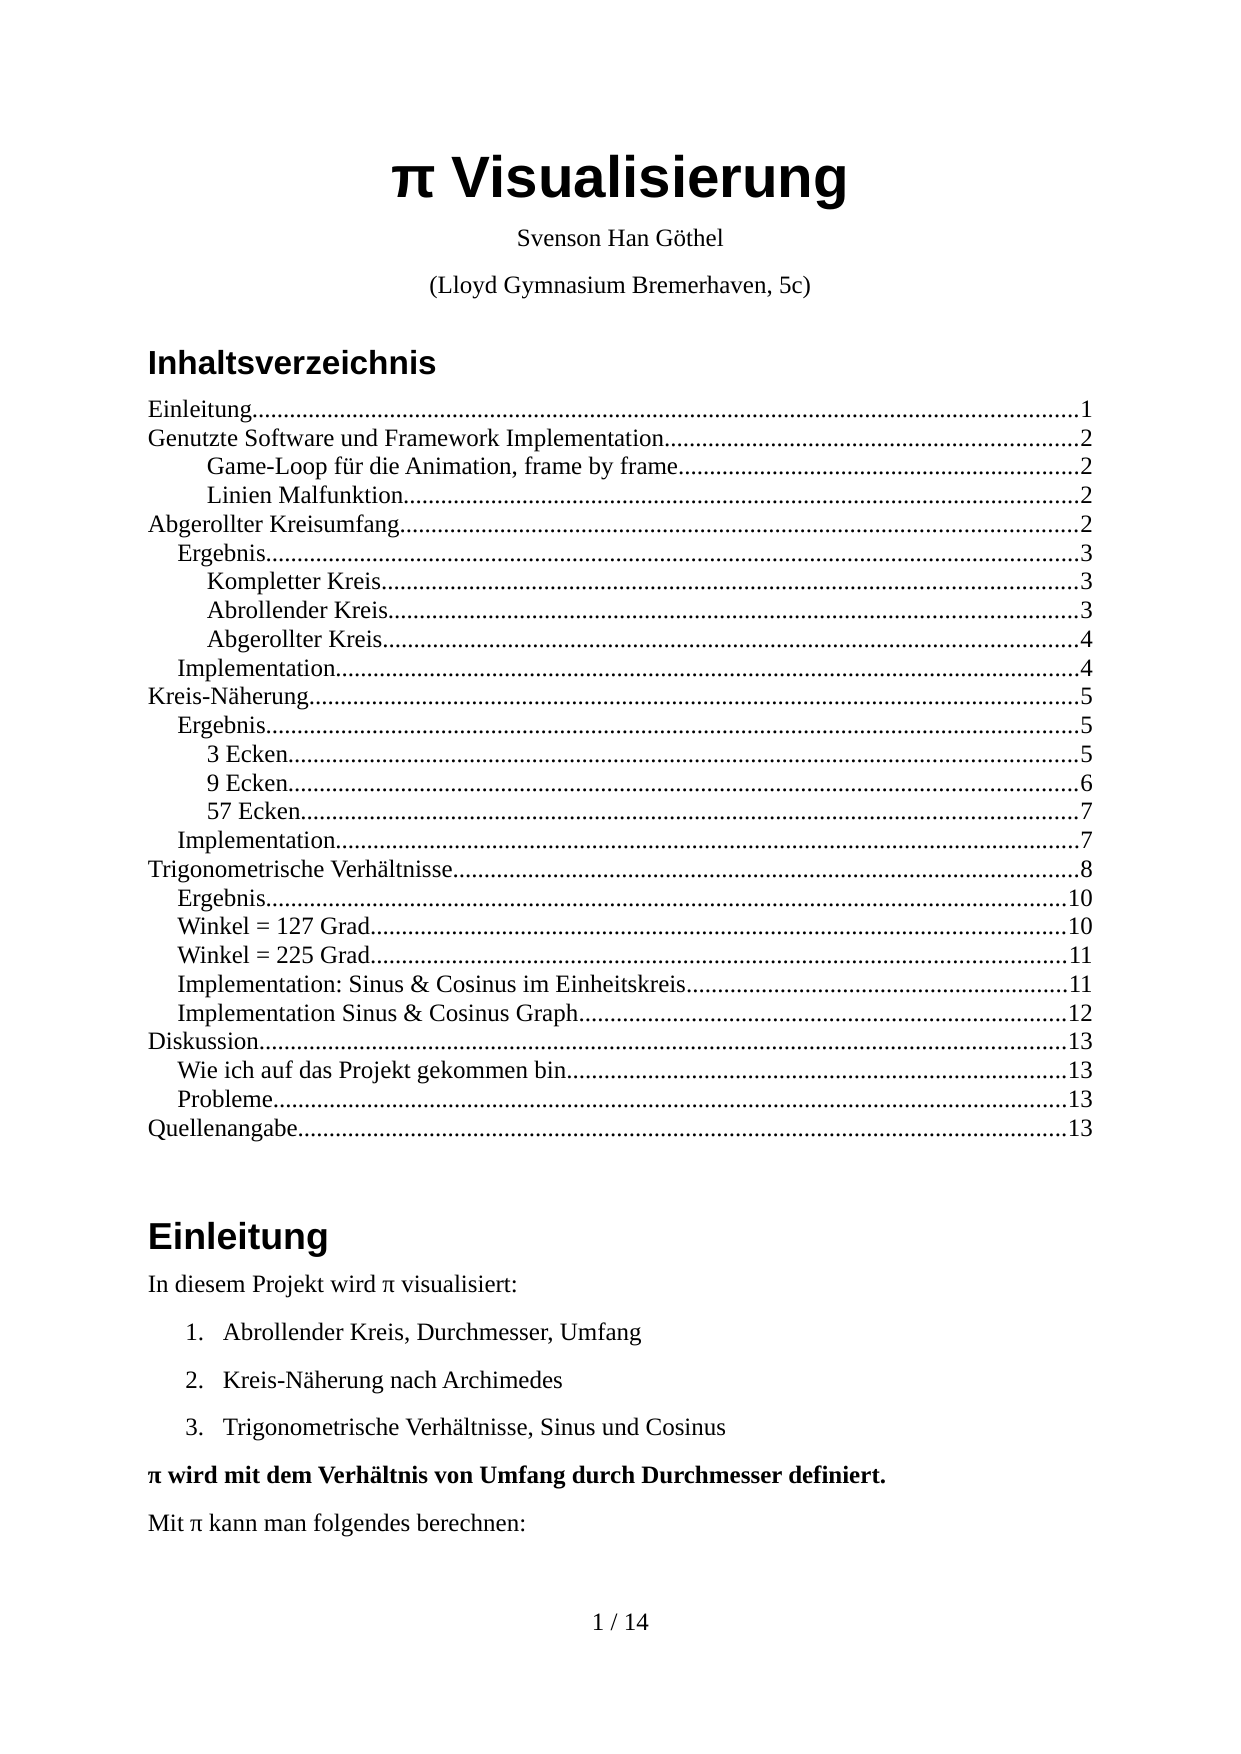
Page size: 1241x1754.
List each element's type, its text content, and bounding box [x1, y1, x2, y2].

text Abgerollter Kreisumfang 2 [148, 509, 1093, 538]
text Probleme 13 [177, 1084, 1093, 1113]
text Implementation: Sinus & Cosinus im Einheitskreis 11 [177, 969, 1093, 998]
text Implementation Sinus & Cosinus Graph 12 [177, 998, 1093, 1026]
text Implementation 4 [177, 653, 1093, 681]
text Abgerollter Kreis 4 [207, 624, 1093, 653]
subtitle Einleitung [148, 1214, 1093, 1257]
text Quellenangabe 13 [148, 1113, 1093, 1141]
text Game-Loop für die Animation, frame by frame 2 [207, 451, 1093, 480]
text In diesem Projekt wird π visualisiert: [148, 1269, 1093, 1298]
text Winkel = 225 Grad 11 [177, 940, 1093, 969]
title π Visualisierung [148, 143, 1093, 210]
text 57 Ecken 7 [207, 796, 1093, 825]
text Trigonometrische Verhältnisse 8 [148, 854, 1093, 883]
text Ergebnis 3 [177, 538, 1093, 566]
text Wie ich auf das Projekt gekommen bin 13 [177, 1055, 1093, 1084]
list Kreis-Näherung nach Archimedes [185, 1365, 1093, 1393]
text Diskussion 13 [148, 1026, 1093, 1055]
text Kreis-Näherung 5 [148, 681, 1093, 710]
text Kompletter Kreis 3 [207, 566, 1093, 595]
text (Lloyd Gymnasium Bremerhaven, 5c) [148, 270, 1093, 299]
list Abrollender Kreis, Durchmesser, Umfang [185, 1317, 1093, 1346]
subtitle Inhaltsverzeichnis [148, 343, 1093, 381]
list Trigonometrische Verhältnisse, Sinus und Cosinus [185, 1412, 1093, 1441]
text Mit π kann man folgendes berechnen: [148, 1508, 1093, 1536]
text Implementation 7 [177, 825, 1093, 854]
text Einleitung 1 [148, 394, 1093, 423]
text Winkel = 127 Grad 10 [177, 911, 1093, 940]
text Svenson Han Göthel [148, 223, 1093, 251]
text 9 Ecken 6 [207, 768, 1093, 796]
text Abrollender Kreis 3 [207, 595, 1093, 624]
text Linien Malfunktion 2 [207, 480, 1093, 509]
text 3 Ecken 5 [207, 739, 1093, 768]
text π wird mit dem Verhältnis von Umfang durch Durchmesser definiert. [148, 1460, 1093, 1489]
text Ergebnis 10 [177, 883, 1093, 911]
text Ergebnis 5 [177, 710, 1093, 739]
text Genutzte Software und Framework Implementation 2 [148, 423, 1093, 451]
